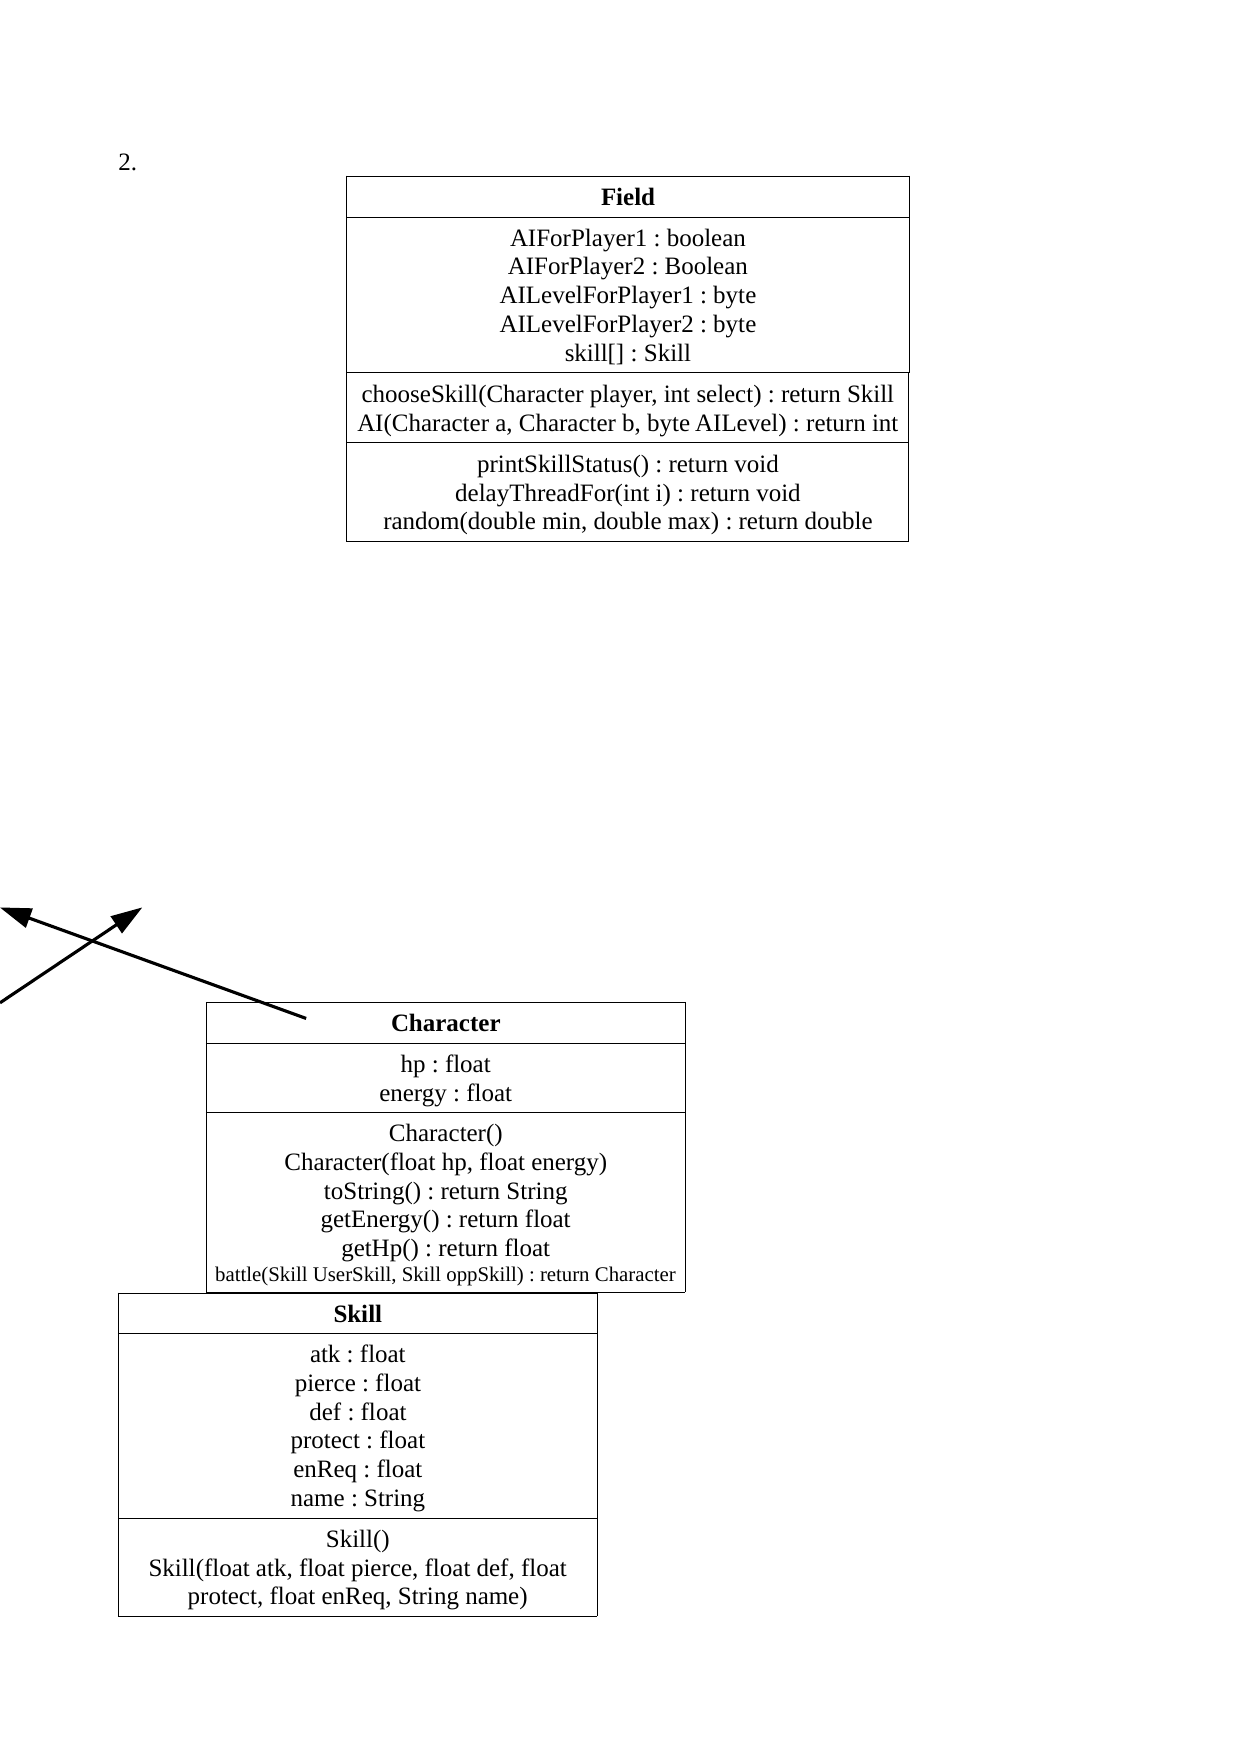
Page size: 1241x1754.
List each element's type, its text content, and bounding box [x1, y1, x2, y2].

table_cell hp : float energy : float [207, 1044, 685, 1112]
text 2. [118, 147, 1122, 176]
table_header Character [207, 1003, 685, 1043]
table_cell Character() Character(float hp, float energy) toString() : return String getEnergy() : return float getHp() : return float battle(Skill UserSkill, Skill oppSkill) : return Character [207, 1113, 685, 1292]
table_cell chooseSkill(Character player, int select) : return Skill AI(Character a, Character b, byte AILevel) : return int [347, 373, 908, 442]
table_cell printSkillStatus() : return void delayThreadFor(int i) : return void random(double min, double max) : return double [347, 443, 908, 541]
table_cell AIForPlayer1 : boolean AIForPlayer2 : Boolean AILevelForPlayer1 : byte AILevelForPlayer2 : byte skill[] : Skill [347, 218, 909, 372]
table_header Skill [119, 1294, 597, 1333]
table_header Field [347, 177, 909, 216]
table_cell Skill() Skill(float atk, float pierce, float def, float protect, float enReq, String name) [119, 1519, 597, 1616]
table_cell atk : float pierce : float def : float protect : float enReq : float name : String [119, 1334, 597, 1518]
